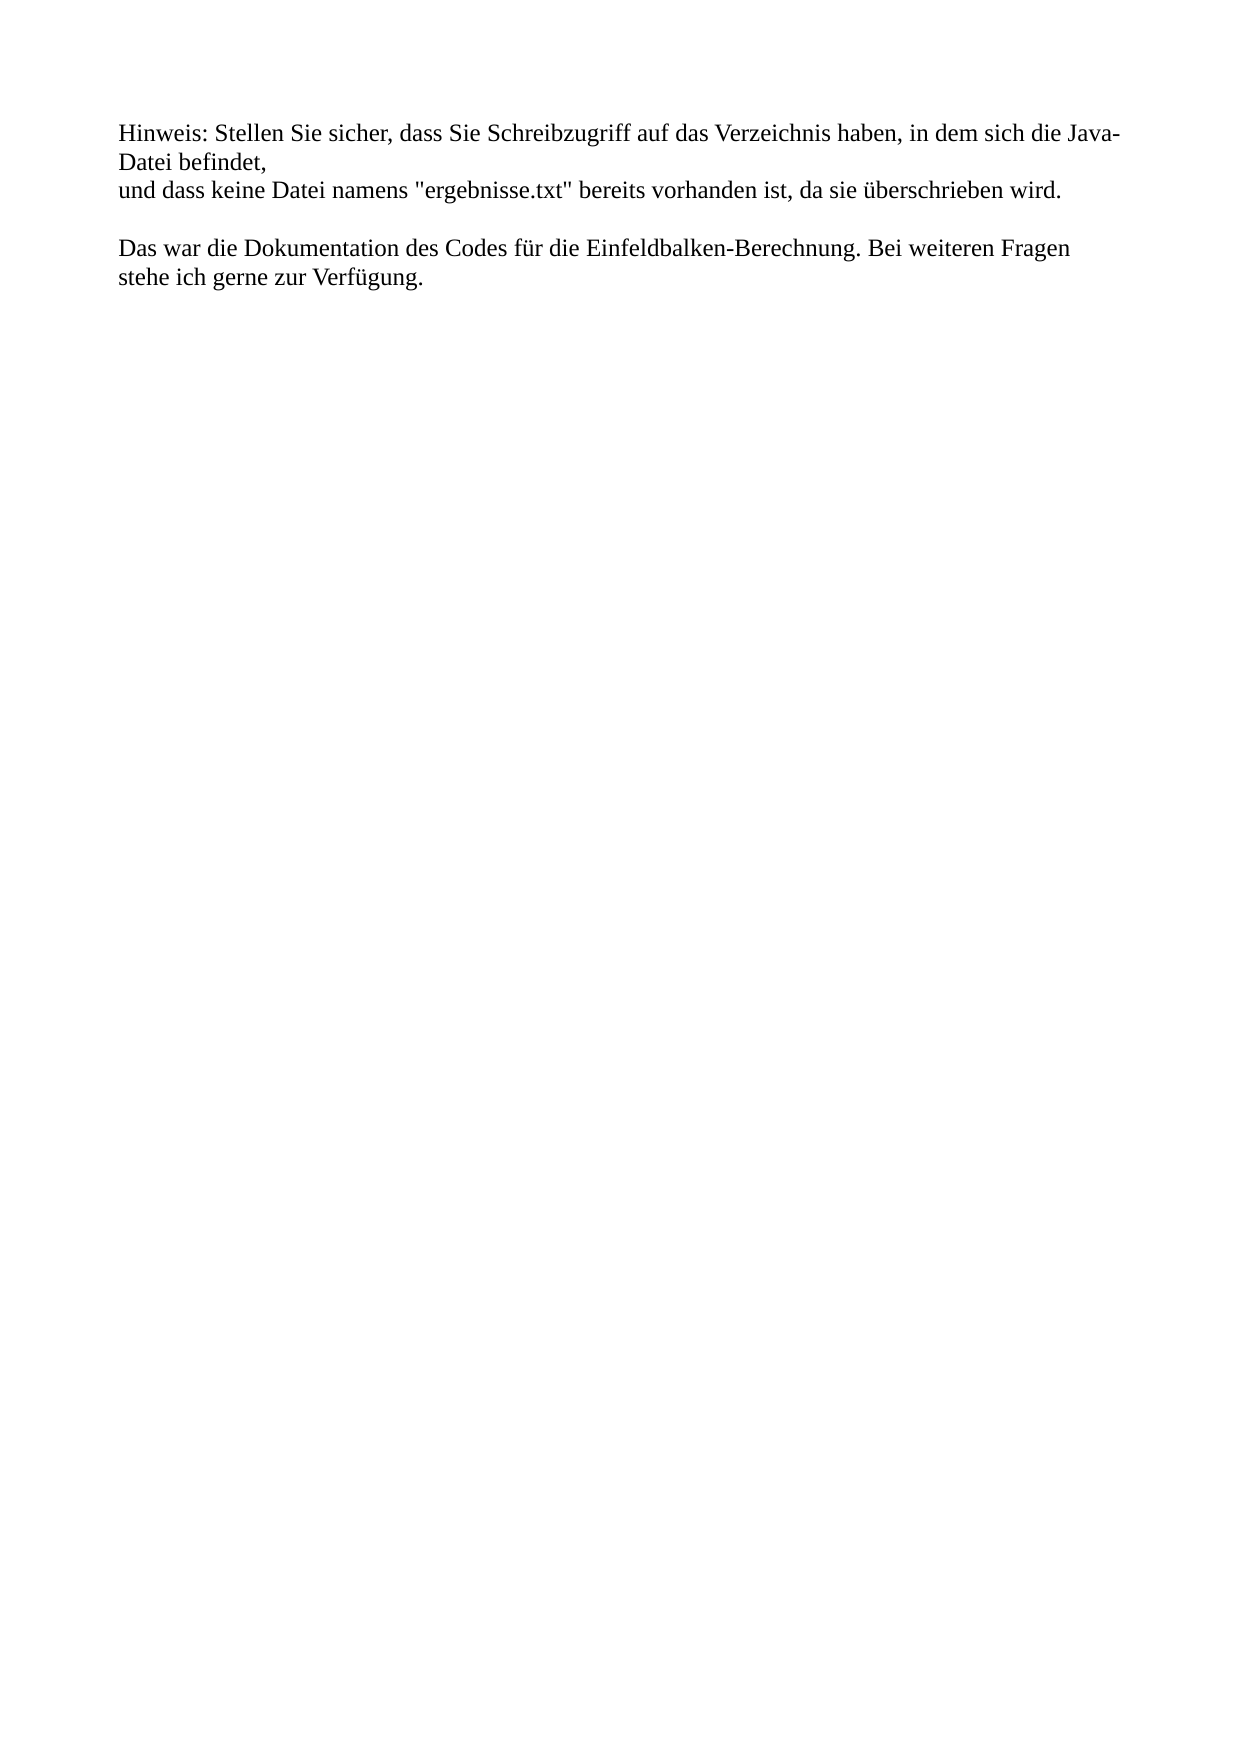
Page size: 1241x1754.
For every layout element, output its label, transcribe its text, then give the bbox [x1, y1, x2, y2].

text Hinweis: Stellen Sie sicher, dass Sie Schreibzugriff auf das Verzeichnis haben, in dem sich die Java-Datei befindet, [118, 118, 1122, 176]
text und dass keine Datei namens "ergebnisse.txt" bereits vorhanden ist, da sie überschrieben wird. [118, 176, 1122, 204]
text Das war die Dokumentation des Codes für die Einfeldbalken-Berechnung. Bei weiteren Fragen stehe ich gerne zur Verfügung. [118, 233, 1122, 291]
